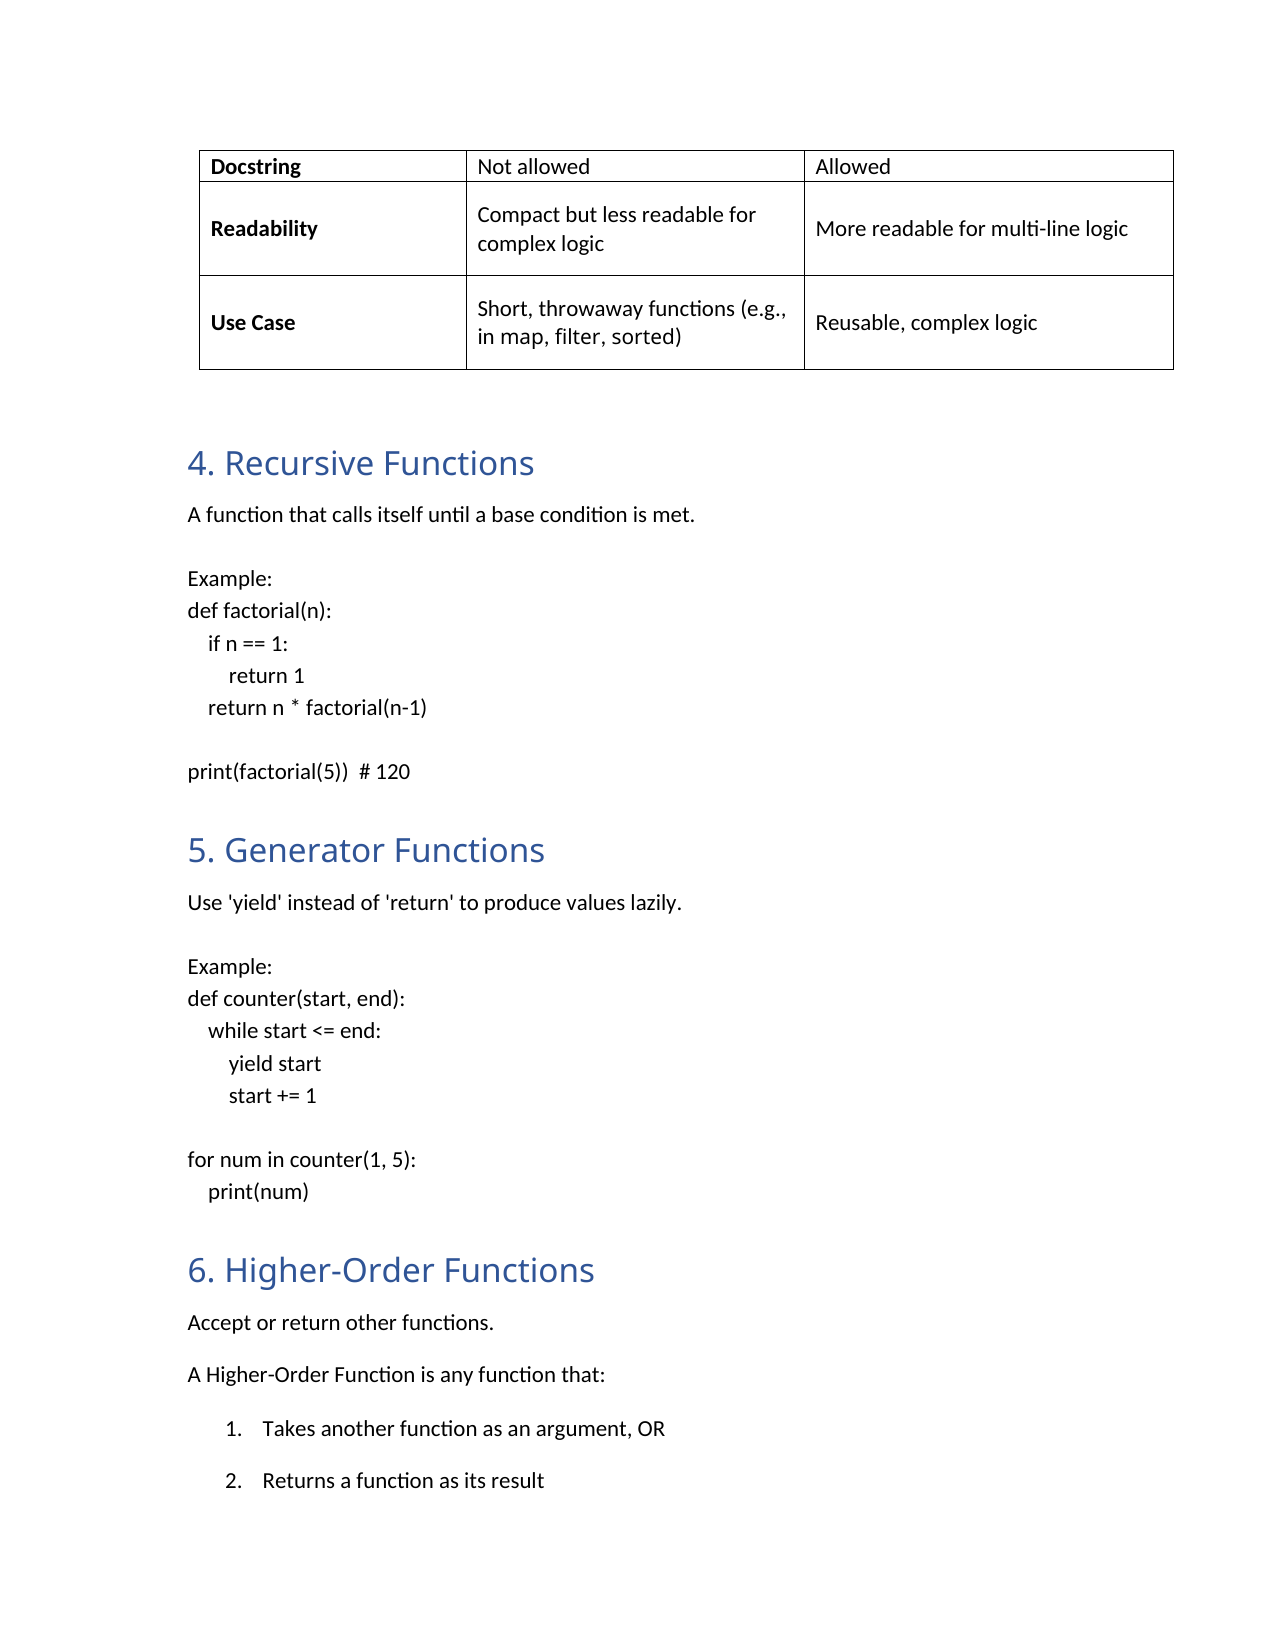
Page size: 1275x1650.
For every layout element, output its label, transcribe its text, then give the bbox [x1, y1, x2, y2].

text A Higher-Order Function is any function that: [187, 1361, 1087, 1389]
subtitle 6. Higher-Order Functions [187, 1247, 1087, 1292]
list Takes another function as an argument, OR [225, 1414, 1087, 1442]
table_cell Short, throwaway functions (e.g., in map, filter, sorted) [467, 276, 804, 369]
list Returns a function as its result [225, 1467, 1087, 1495]
table_cell Allowed [805, 151, 1173, 181]
subtitle 5. Generator Functions [187, 827, 1087, 873]
subtitle 4. Recursive Functions [187, 439, 1087, 485]
table_cell Compact but less readable for complex logic [467, 182, 804, 275]
text Accept or return other functions. [187, 1308, 1087, 1336]
text Use 'yield' instead of 'return' to produce values lazily. Example: def counter(start, end): while start <= end: yield start start += 1 for num in counter(1, 5): print(num) [187, 888, 1087, 1205]
table_cell Not allowed [467, 151, 804, 181]
table_cell Docstring [200, 151, 466, 181]
table_cell Readability [200, 182, 466, 275]
table_cell More readable for multi-line logic [805, 182, 1173, 275]
table_cell Reusable, complex logic [805, 276, 1173, 369]
text A function that calls itself until a base condition is met. Example: def factorial(n): if n == 1: return 1 return n * factorial(n-1) print(factorial(5)) # 120 [187, 500, 1087, 786]
table_cell Use Case [200, 276, 466, 369]
